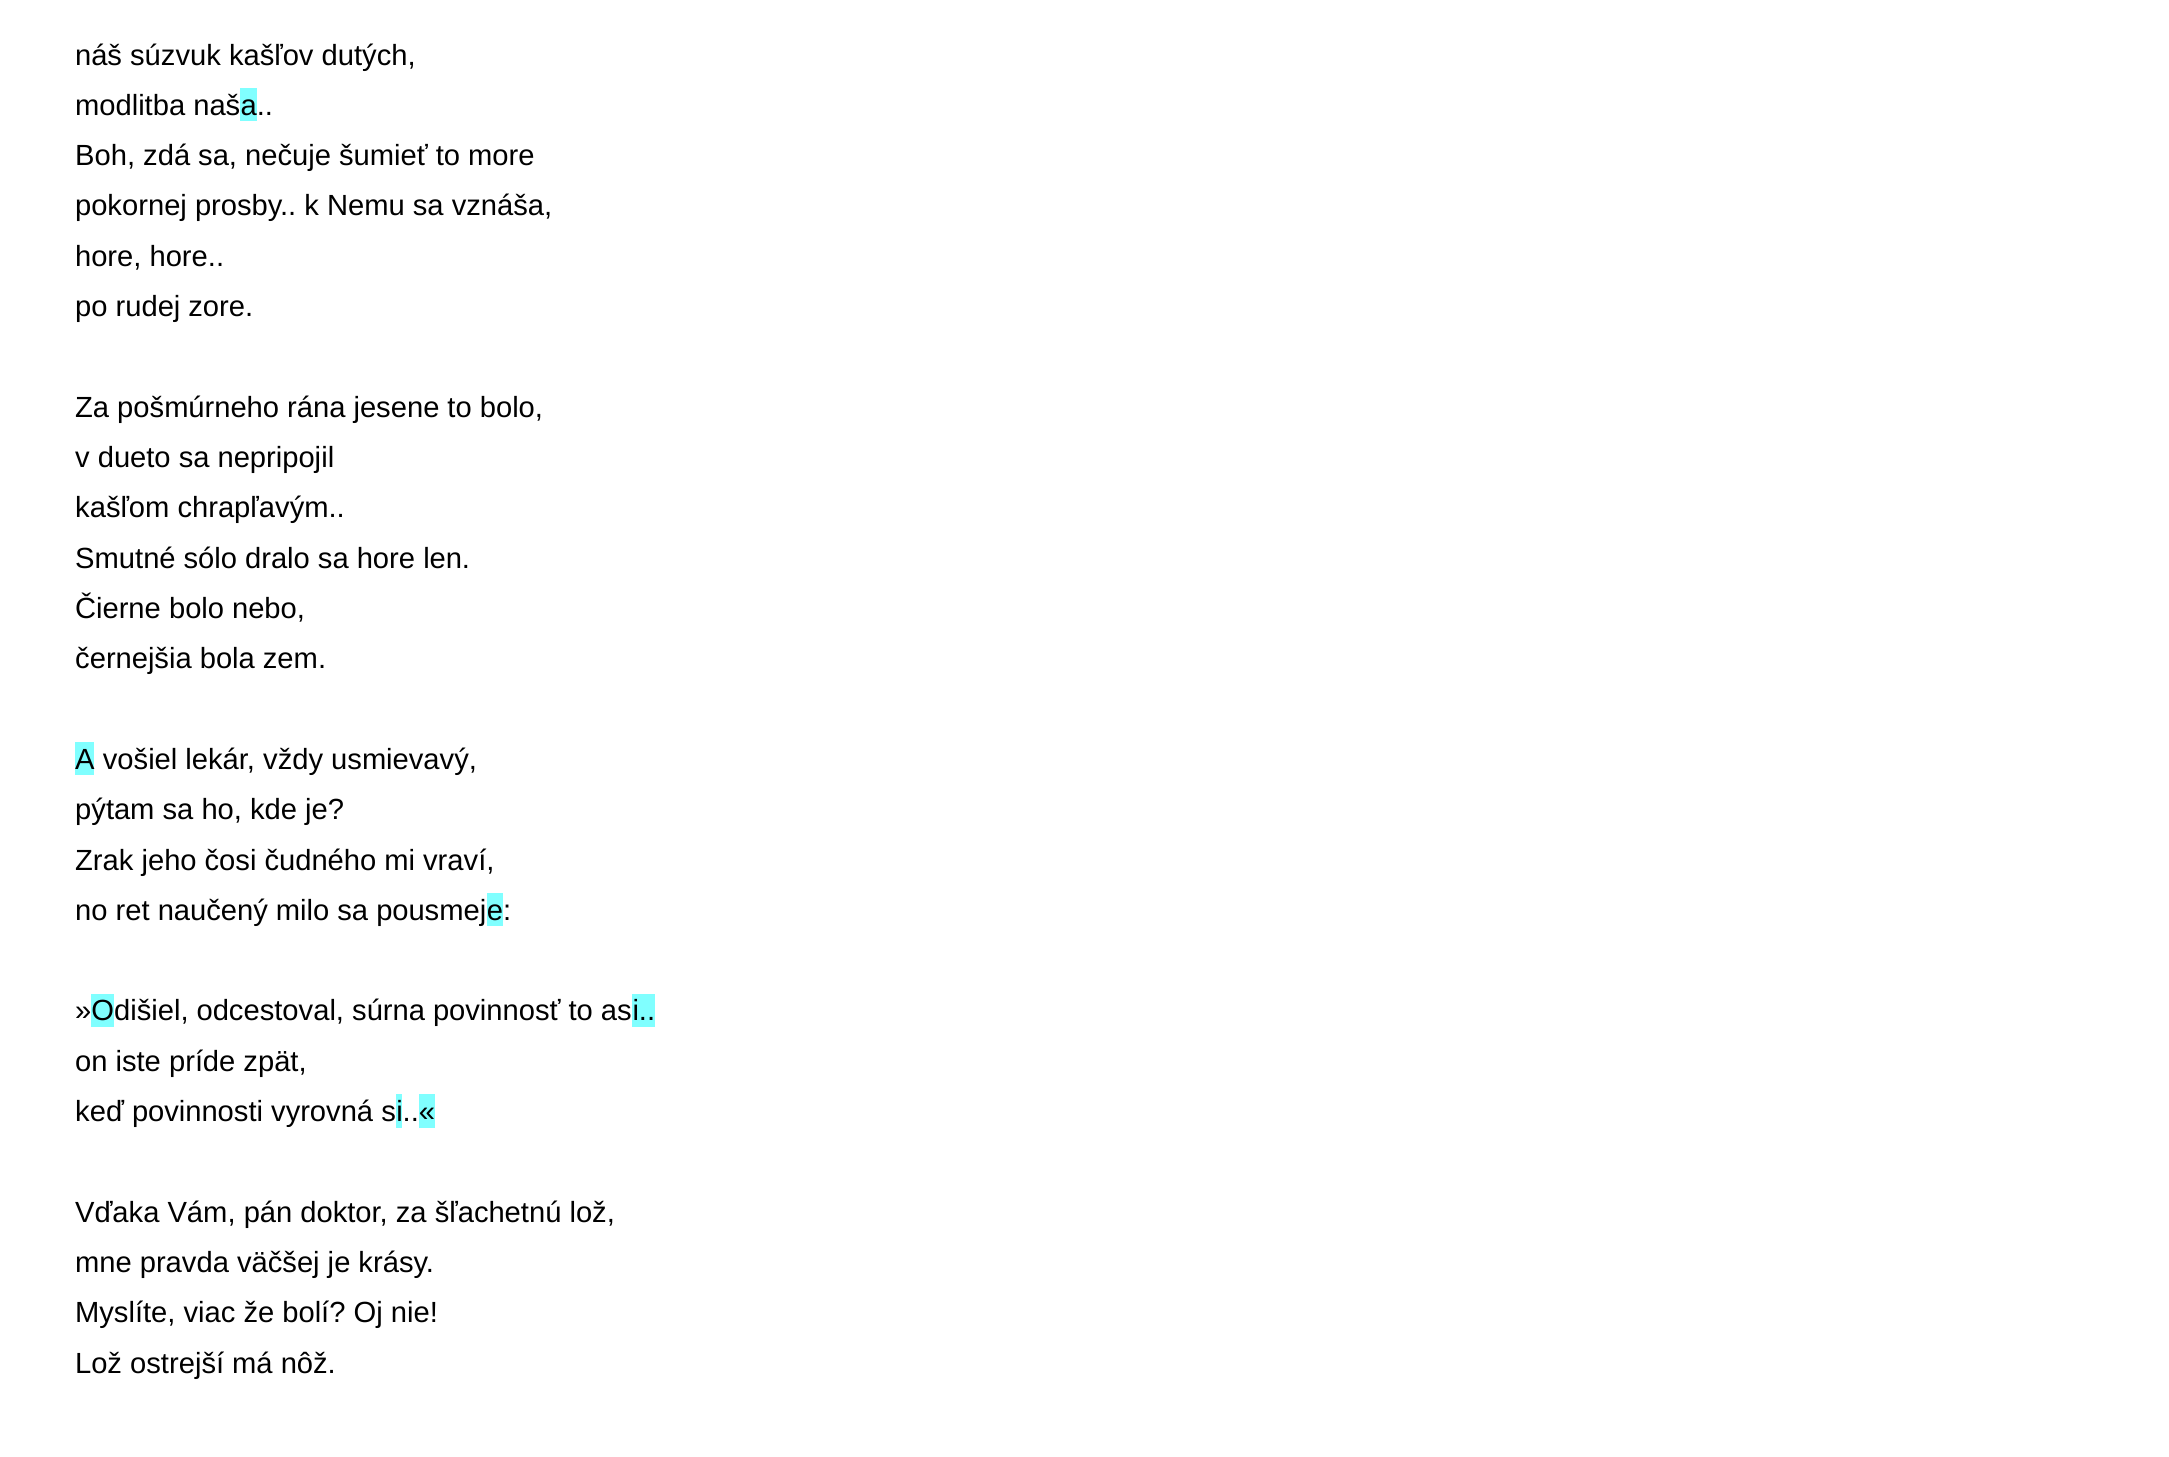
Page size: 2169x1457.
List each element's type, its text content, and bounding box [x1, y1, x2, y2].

text on iste príde zpät, [37, 1044, 1130, 1077]
text v dueto sa nepripojil [37, 440, 1130, 473]
text pokornej prosby.. k Nemu sa vznáša, [37, 188, 1130, 222]
text Smutné sólo dralo sa hore len. [37, 541, 1130, 574]
text hore, hore.. [37, 239, 1130, 272]
text Čierne bolo nebo, [37, 591, 1130, 624]
text Myslíte, viac že bolí? Oj nie! [37, 1295, 1130, 1329]
text modlitba naša.. [37, 88, 1130, 121]
text A vošiel lekár, vždy usmievavý, [37, 742, 1130, 775]
text no ret naučený milo sa pousmeje: [37, 893, 1130, 926]
text černejšia bola zem. [37, 641, 1130, 675]
text náš súzvuk kašľov dutých, [37, 37, 1130, 71]
text »Odišiel, odcestoval, súrna povinnosť to asi.. [37, 993, 1130, 1027]
text po rudej zore. [37, 289, 1130, 323]
text kašľom chrapľavým.. [37, 490, 1130, 524]
text Za pošmúrneho rána jesene to bolo, [37, 390, 1130, 423]
text pýtam sa ho, kde je? [37, 792, 1130, 826]
text keď povinnosti vyrovná si..« [37, 1094, 1130, 1128]
text Lož ostrejší má nôž. [37, 1346, 1130, 1379]
text Vďaka Vám, pán doktor, za šľachetnú lož, [37, 1195, 1130, 1228]
text Boh, zdá sa, nečuje šumieť to more [37, 138, 1130, 172]
text mne pravda väčšej je krásy. [37, 1245, 1130, 1278]
text Zrak jeho čosi čudného mi vraví, [37, 842, 1130, 876]
